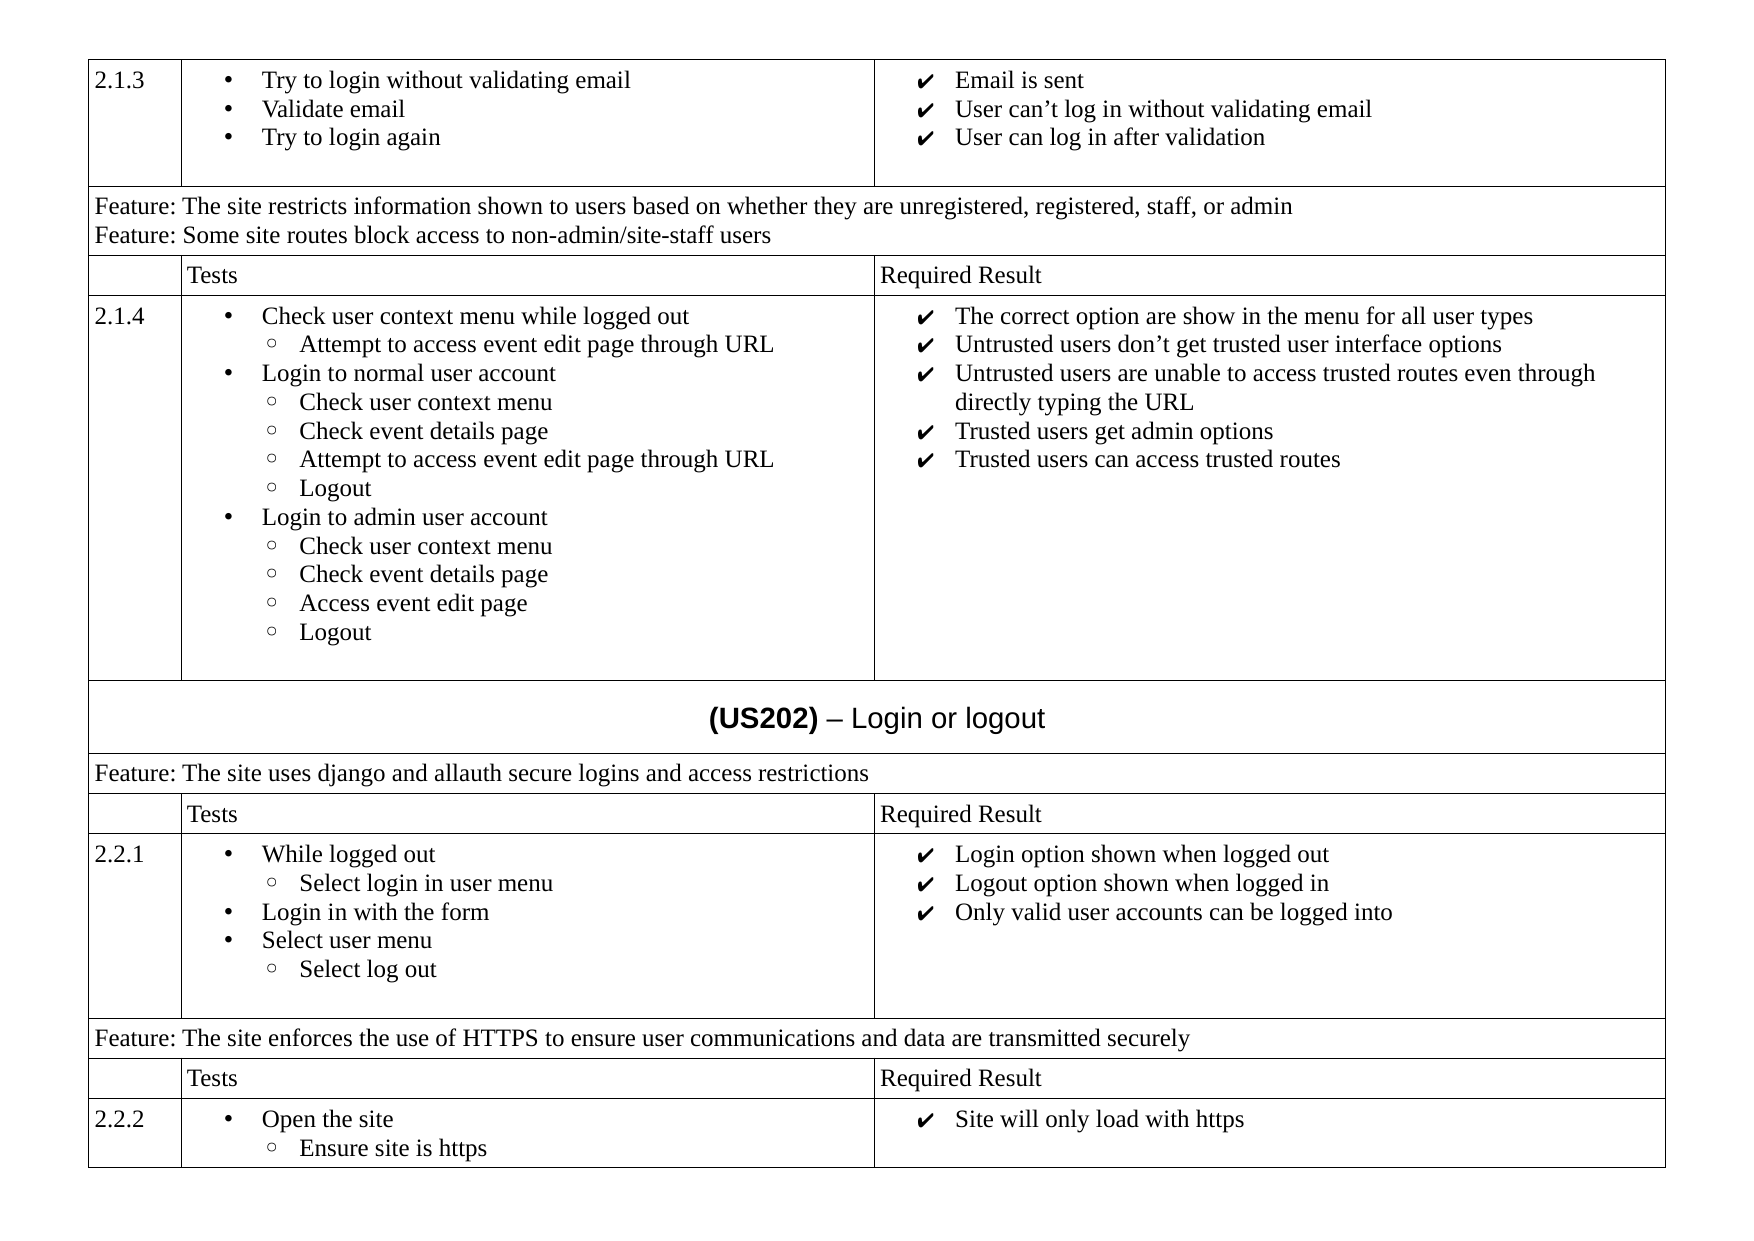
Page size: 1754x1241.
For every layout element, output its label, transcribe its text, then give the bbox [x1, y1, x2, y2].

table_cell Required Result [875, 1059, 1665, 1098]
table_cell 2.2.2 [89, 1099, 181, 1167]
table_cell Feature: The site uses django and allauth secure logins and access restrictions [89, 754, 1665, 793]
table_cell Feature: The site restricts information shown to users based on whether they are unregistered, registered, staff, or admin Feature: Some site routes block access to non-admin/site-staff users [89, 187, 1665, 255]
table_cell [89, 794, 181, 833]
table_cell 2.1.3 [89, 60, 181, 186]
table_cell [89, 1059, 181, 1098]
table_cell Check user context menu while logged out Attempt to access event edit page through URL Login to normal user account Check user context menu Check event details page Attempt to access event edit page through URL Logout Login to admin user account Check user context menu Check event details page Access event edit page Logout [182, 296, 874, 680]
table_cell (US202) – Login or logout [89, 681, 1665, 753]
table_cell Try to login without validating email Validate email Try to login again [182, 60, 874, 186]
table_cell Required Result [875, 256, 1665, 295]
table_cell [89, 256, 181, 295]
table_cell Open the site Ensure site is https Try to force http Ensure site won’t load http [182, 1099, 874, 1167]
table_cell Site will only load with https [875, 1099, 1665, 1167]
table_cell Email is sent User can’t log in without validating email User can log in after validation [875, 60, 1665, 186]
table_cell Tests [182, 256, 874, 295]
table_cell Tests [182, 794, 874, 833]
table_cell Feature: The site enforces the use of HTTPS to ensure user communications and data are transmitted securely [89, 1019, 1665, 1058]
table_cell The correct option are show in the menu for all user types Untrusted users don’t get trusted user interface options Untrusted users are unable to access trusted routes even through directly typing the URL Trusted users get admin options Trusted users can access trusted routes [875, 296, 1665, 680]
table_cell While logged out Select login in user menu Login in with the form Select user menu Select log out [182, 834, 874, 1017]
table_cell Login option shown when logged out Logout option shown when logged in Only valid user accounts can be logged into [875, 834, 1665, 1017]
table_cell 2.1.4 [89, 296, 181, 680]
table_cell Required Result [875, 794, 1665, 833]
table_cell Tests [182, 1059, 874, 1098]
table_cell 2.2.1 [89, 834, 181, 1017]
